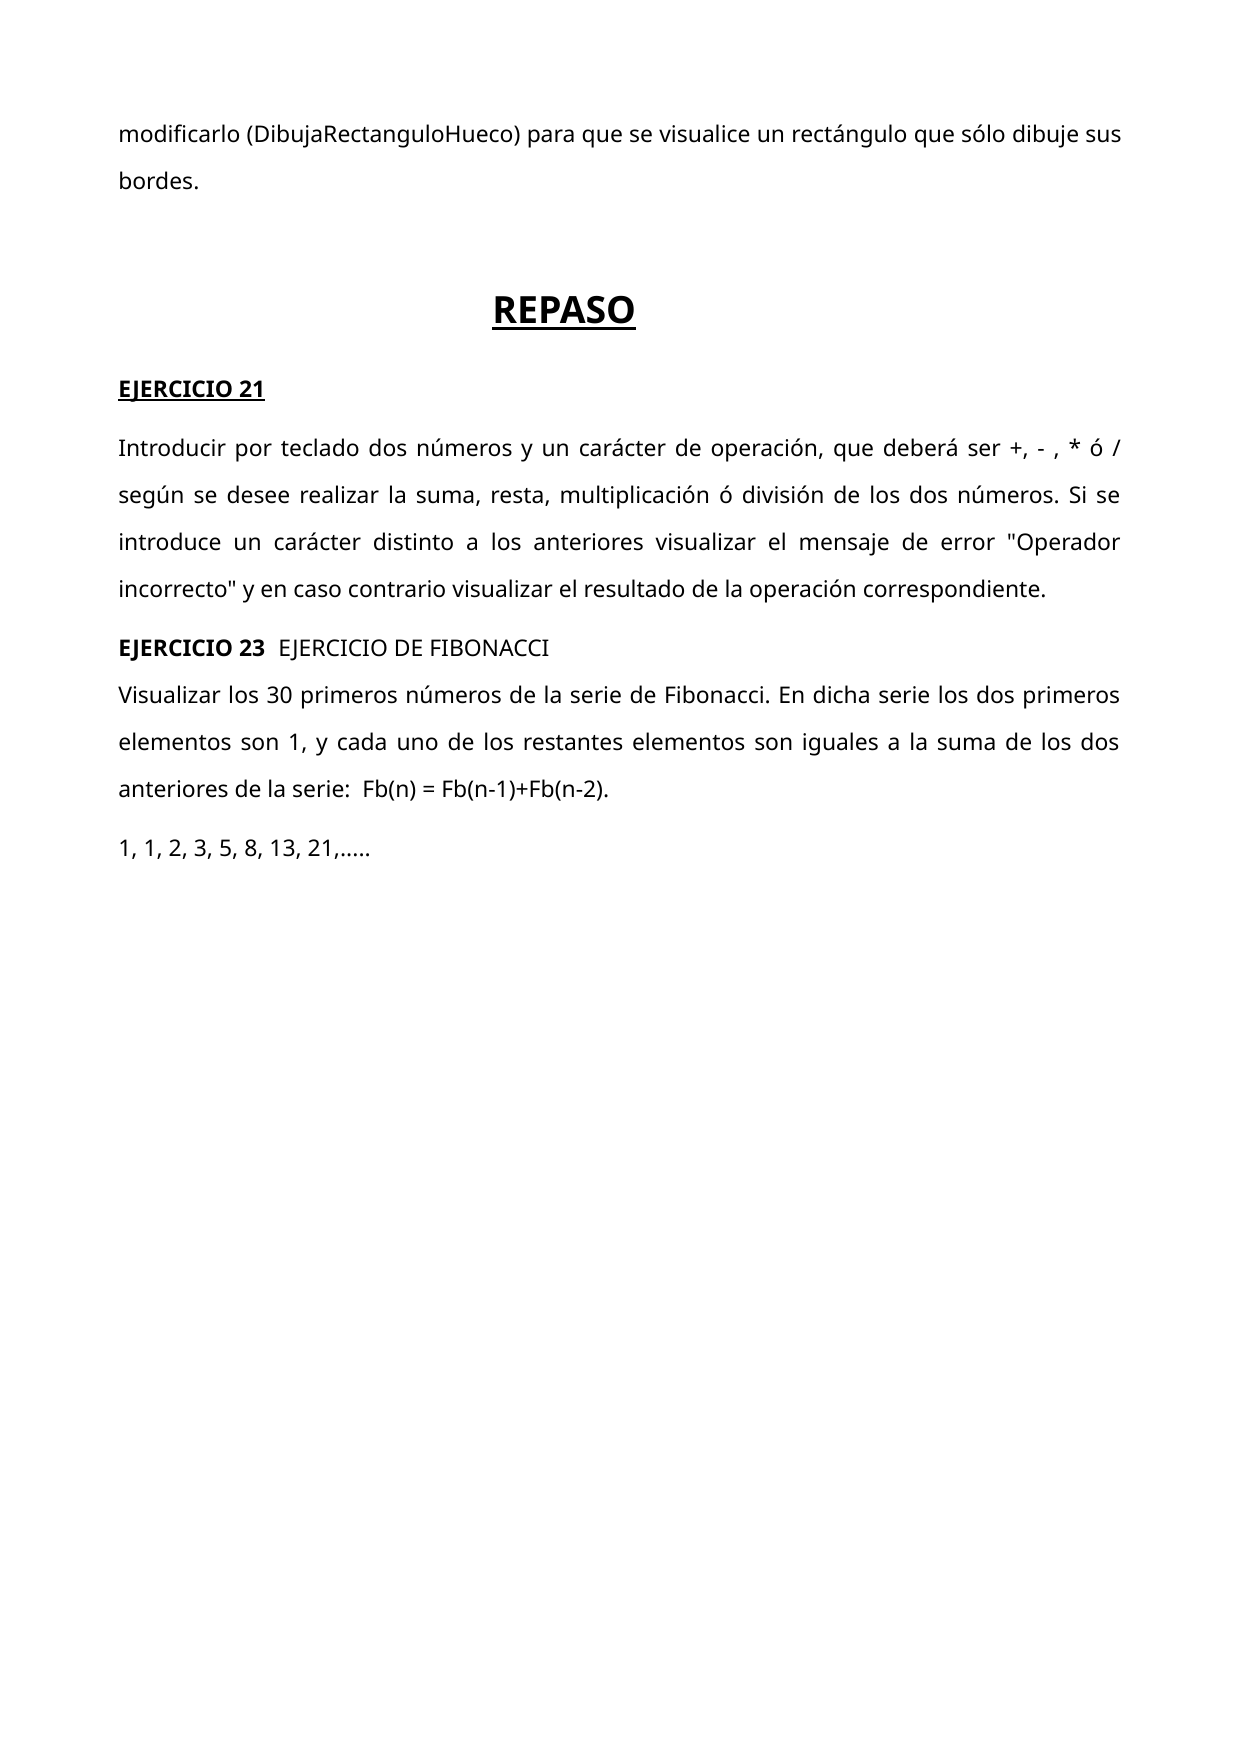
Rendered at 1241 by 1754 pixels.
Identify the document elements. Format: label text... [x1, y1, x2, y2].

subtitle Introducir por teclado dos números y un carácter de operación, que deberá ser +, - , * ó / según se desee realizar la suma, resta, multiplicación ó división de los dos números. Si se introduce un carácter distinto a los anteriores visualizar el mensaje de error "Operador incorrecto" y en caso contrario visualizar el resultado de la operación correspondiente. [118, 432, 1122, 604]
subtitle REPASO [6, 284, 1122, 335]
subtitle EJERCICIO 23 EJERCICIO DE FIBONACCI [118, 632, 1122, 663]
text Visualizar los 30 primeros números de la serie de Fibonacci. En dicha serie los dos primeros elementos son 1, y cada uno de los restantes elementos son iguales a la suma de los dos anteriores de la serie: Fb(n) = Fb(n-1)+Fb(n-2). [118, 679, 1122, 804]
subtitle EJERCICIO 21 [118, 373, 1122, 404]
list modificarlo (DibujaRectanguloHueco) para que se visualice un rectángulo que sólo dibuje sus bordes. [118, 118, 1122, 196]
text 1, 1, 2, 3, 5, 8, 13, 21,..... [118, 832, 1122, 863]
